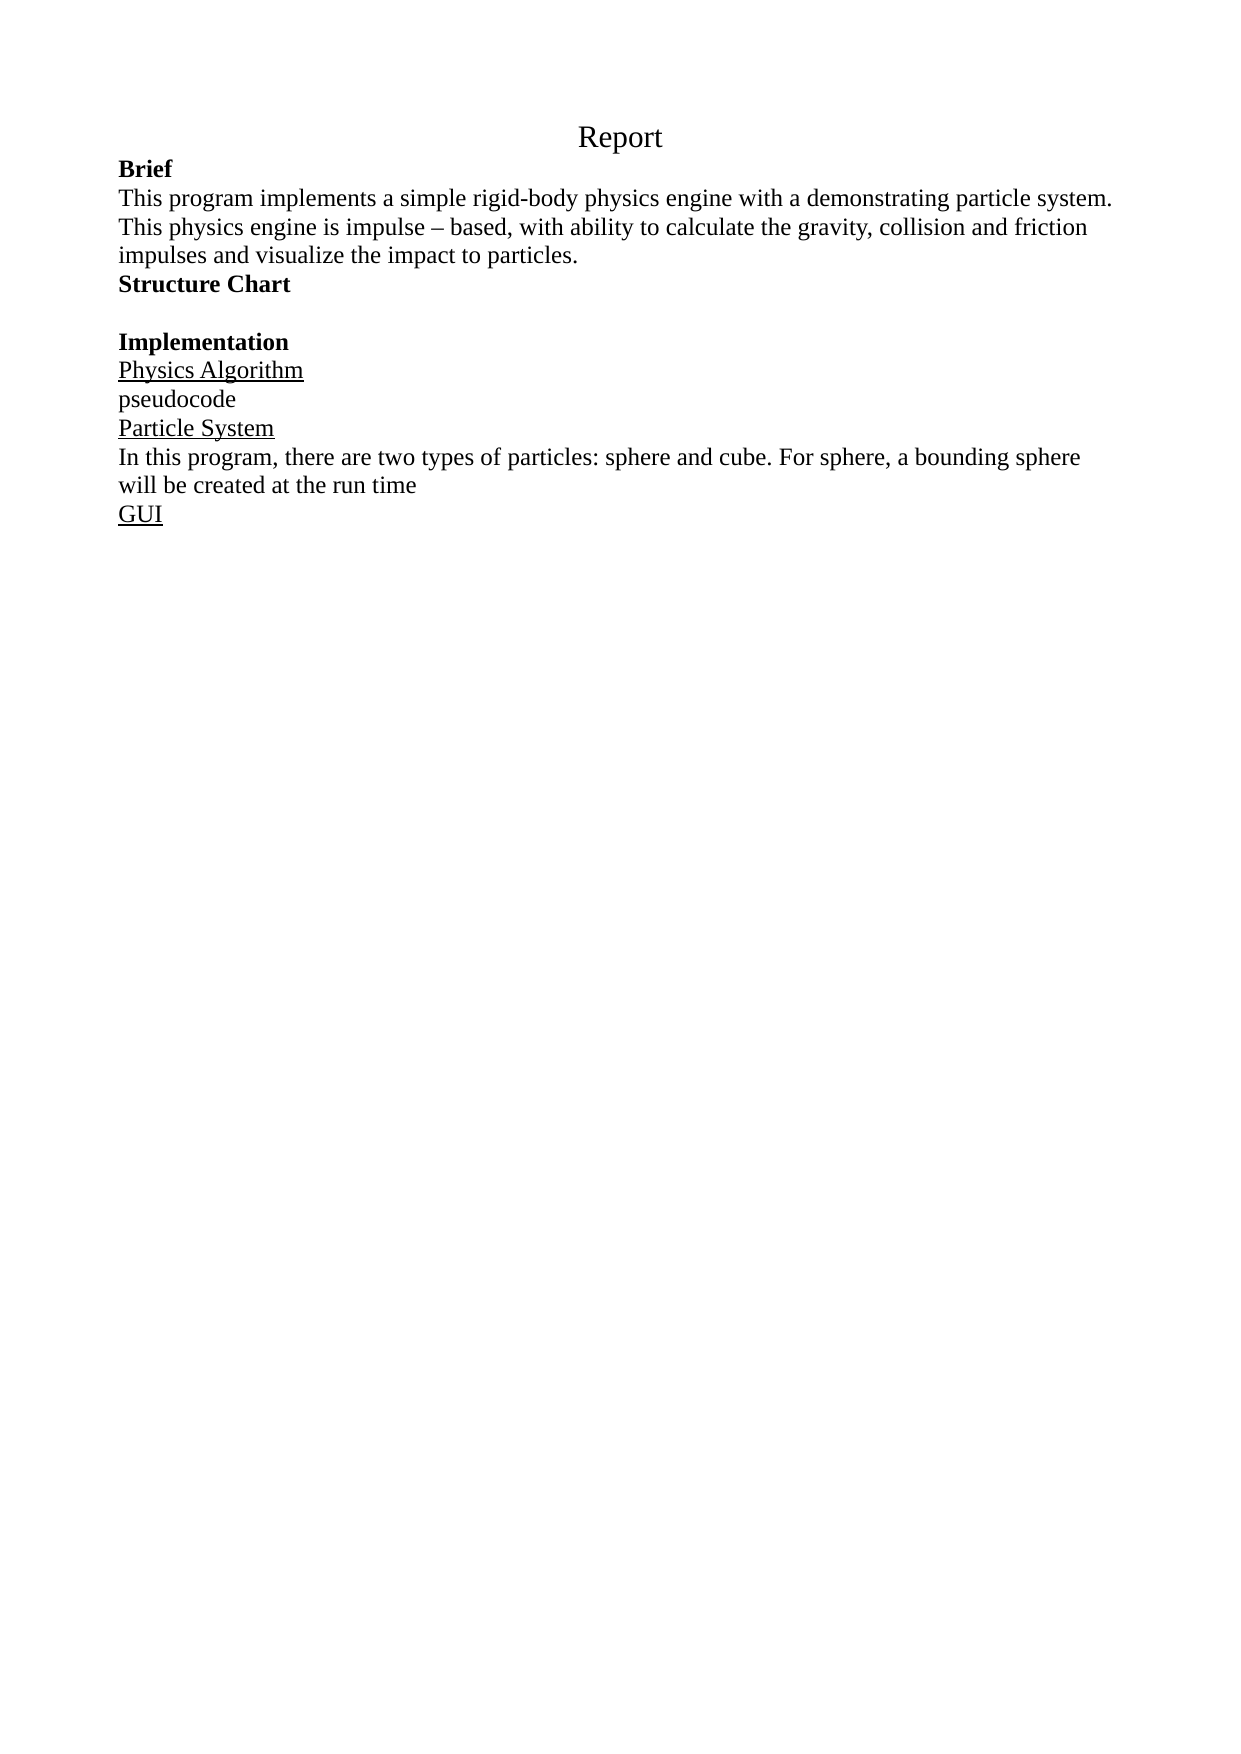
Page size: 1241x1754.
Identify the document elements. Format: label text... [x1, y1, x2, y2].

text GUI [118, 499, 1122, 528]
text Brief [118, 154, 1122, 183]
text Structure Chart [118, 269, 1122, 298]
text Particle System [118, 413, 1122, 442]
text This program implements a simple rigid-body physics engine with a demonstrating particle system. This physics engine is impulse – based, with ability to calculate the gravity, collision and friction impulses and visualize the impact to particles. [118, 183, 1122, 269]
text In this program, there are two types of particles: sphere and cube. For sphere, a bounding sphere will be created at the run time [118, 442, 1122, 499]
text pseudocode [118, 384, 1122, 413]
text Physics Algorithm [118, 355, 1122, 384]
text Implementation [118, 327, 1122, 355]
text Report [118, 118, 1122, 154]
